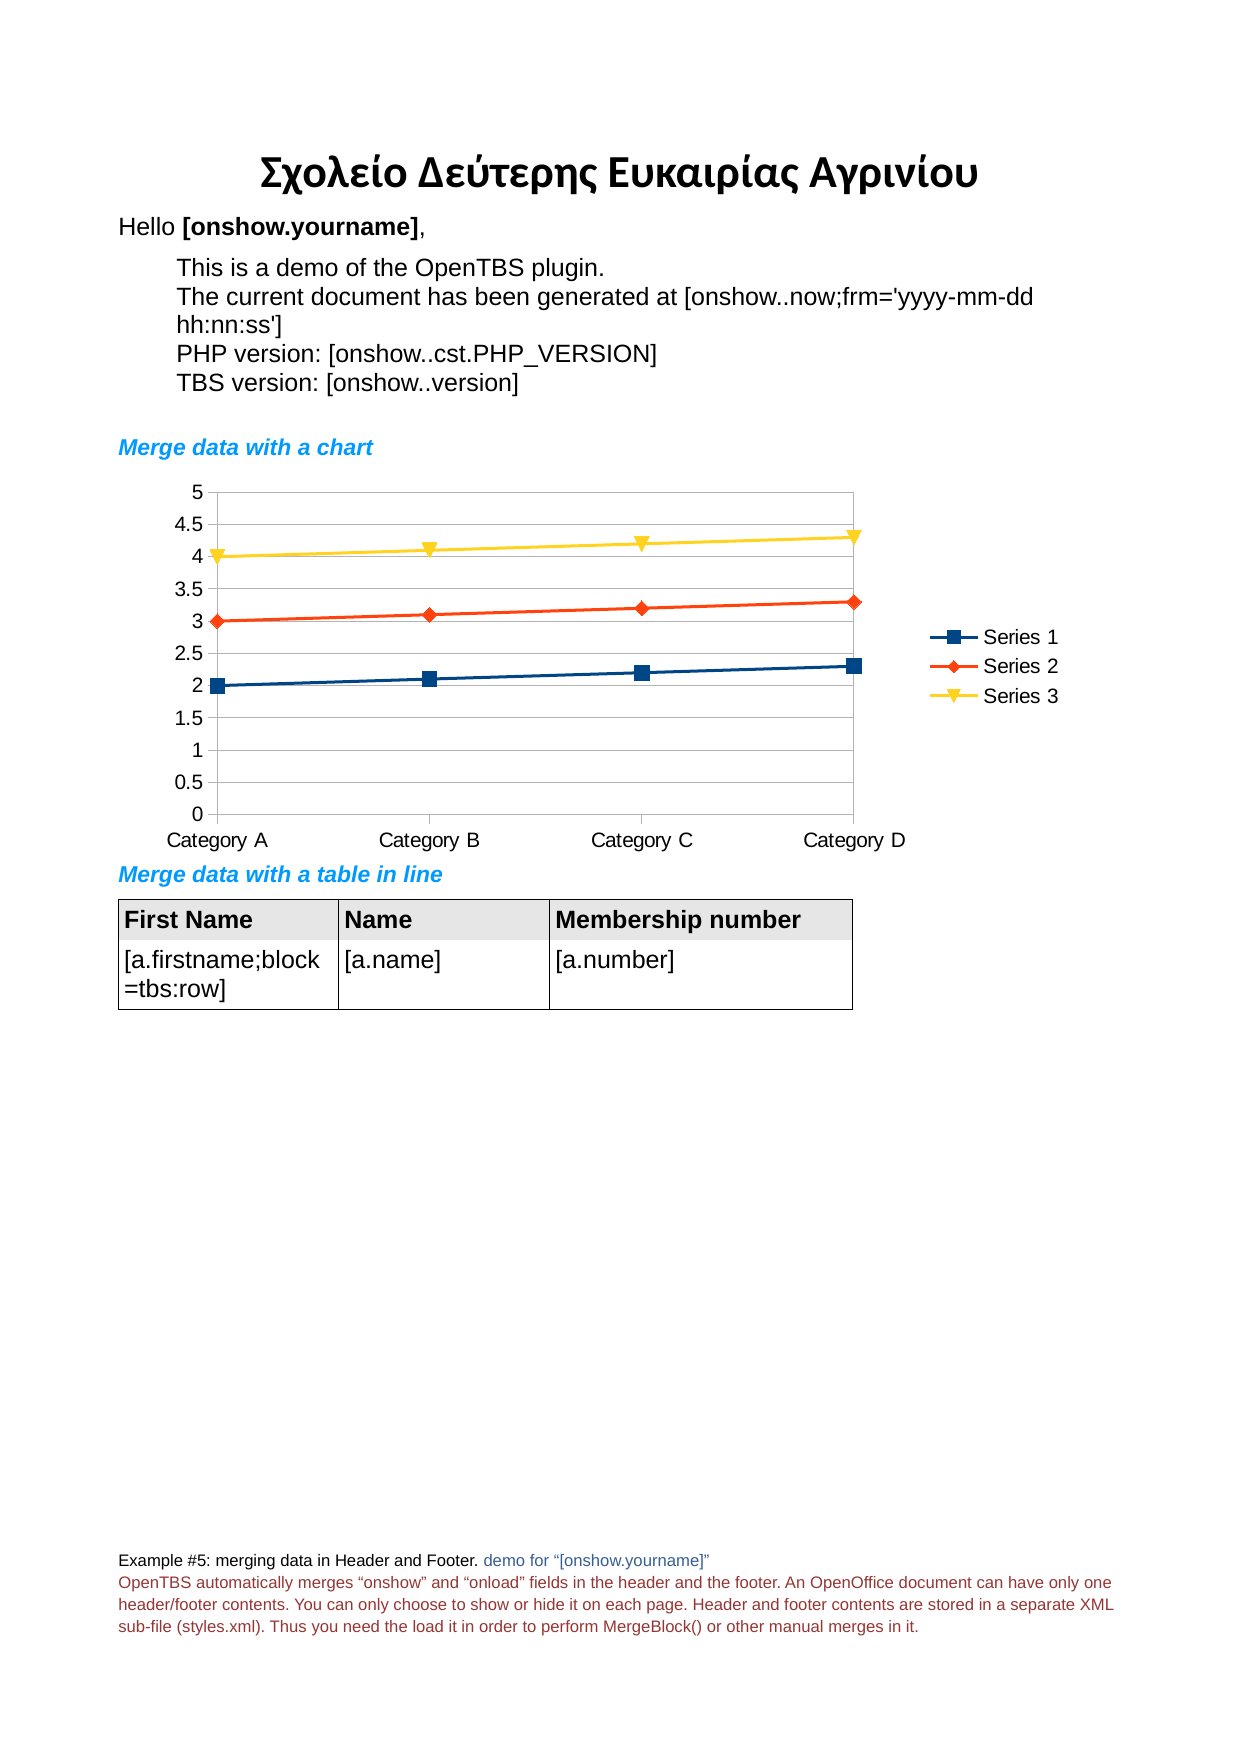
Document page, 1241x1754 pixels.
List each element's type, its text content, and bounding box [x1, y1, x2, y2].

table_header Name [339, 900, 549, 940]
text Hello [onshow.yourname], [118, 212, 1122, 240]
table_cell [a.name] [339, 940, 549, 1009]
subtitle Merge data with a table in line [118, 498, 1122, 887]
table_header First Name [119, 900, 338, 940]
table_header Membership number [550, 900, 852, 940]
table_cell [a.firstname;block=tbs:row] [119, 940, 338, 1009]
text This is a demo of the OpenTBS plugin. The current document has been generated at [onshow..now;frm='yyyy-mm-dd hh:nn:ss'] PHP version: [onshow..cst.PHP_VERSION] TBS version: [onshow..version] [176, 253, 1122, 397]
table_cell [a.number] [550, 940, 852, 1009]
subtitle Σχολείο Δεύτερης Ευκαιρίας Αγρινίου [118, 143, 1122, 199]
subtitle Merge data with a chart [118, 434, 1122, 460]
